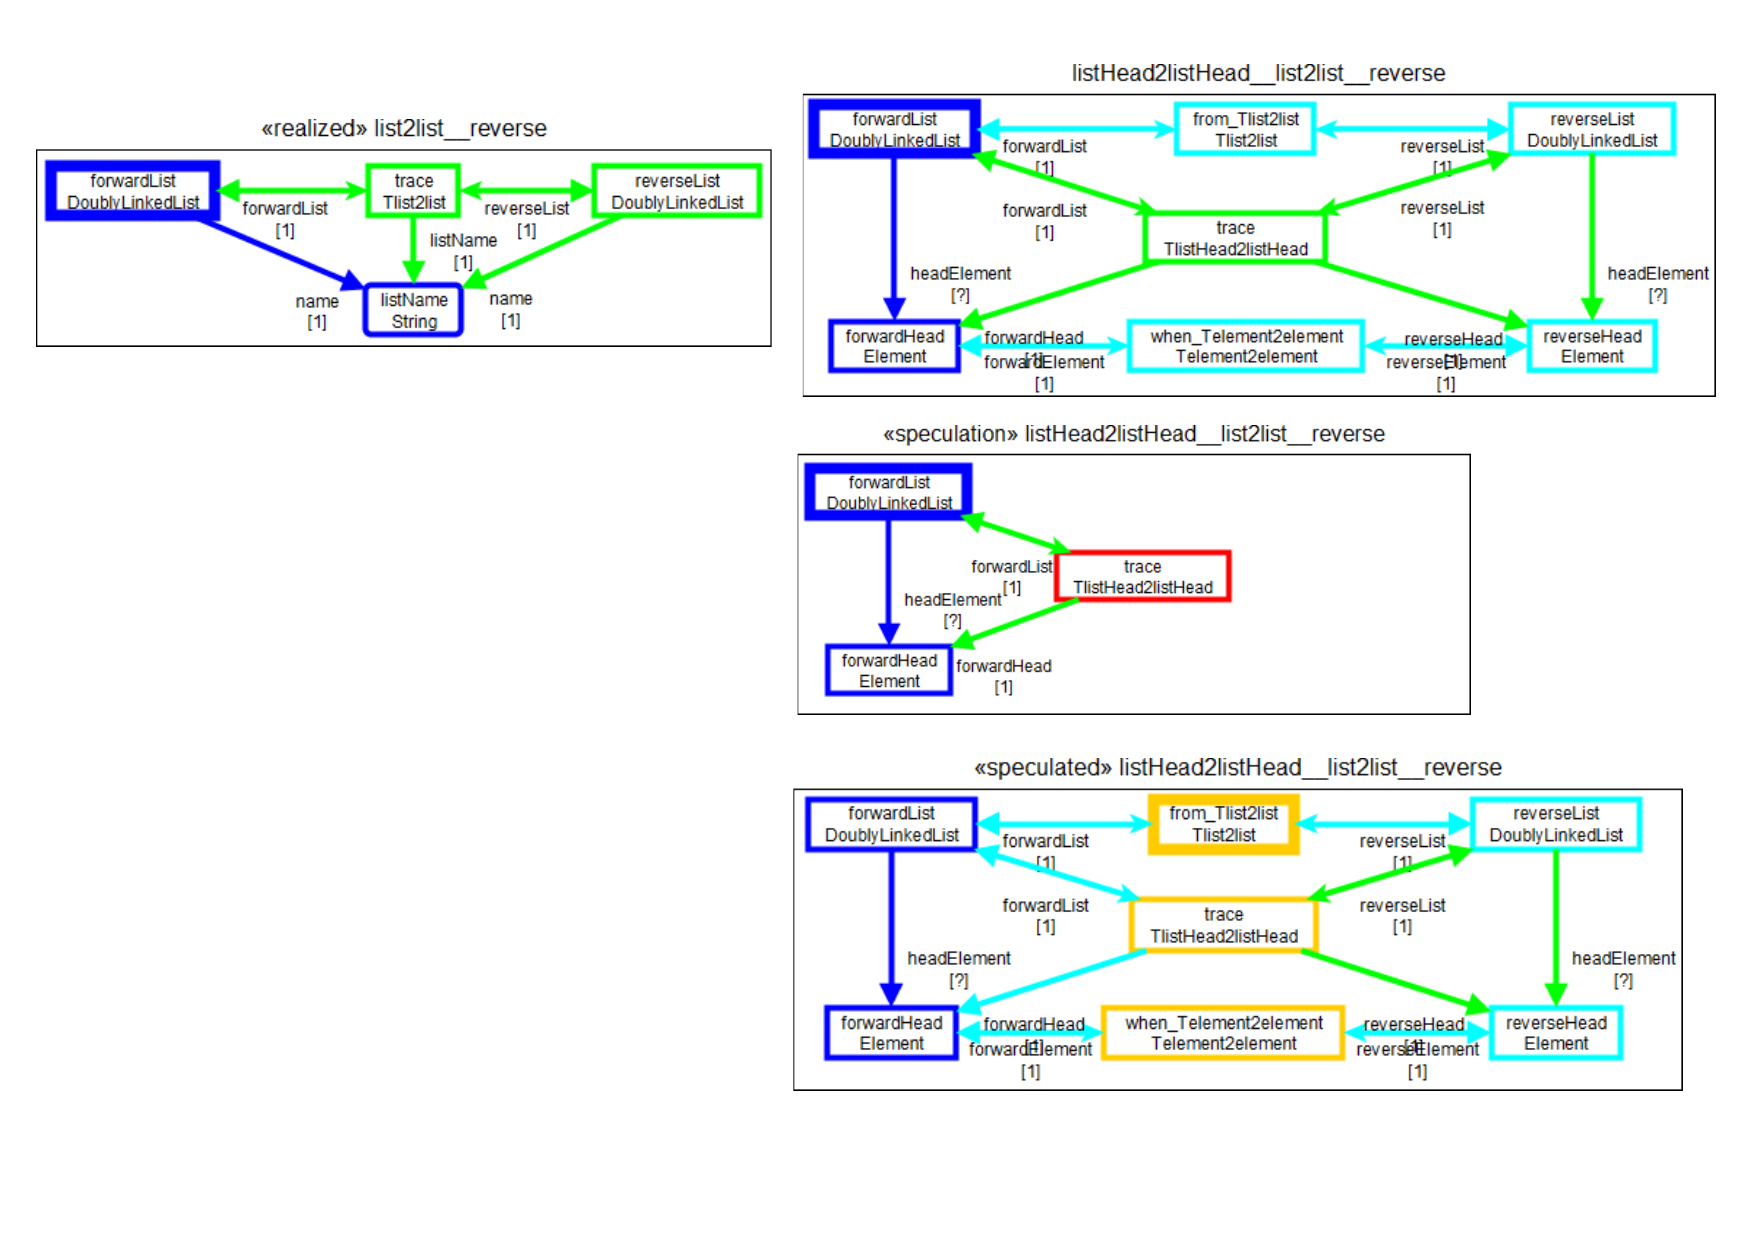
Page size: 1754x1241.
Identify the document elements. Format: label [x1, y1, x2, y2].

picture [797, 425, 1471, 715]
picture [793, 758, 1683, 1091]
picture [802, 64, 1716, 397]
picture [36, 119, 772, 347]
